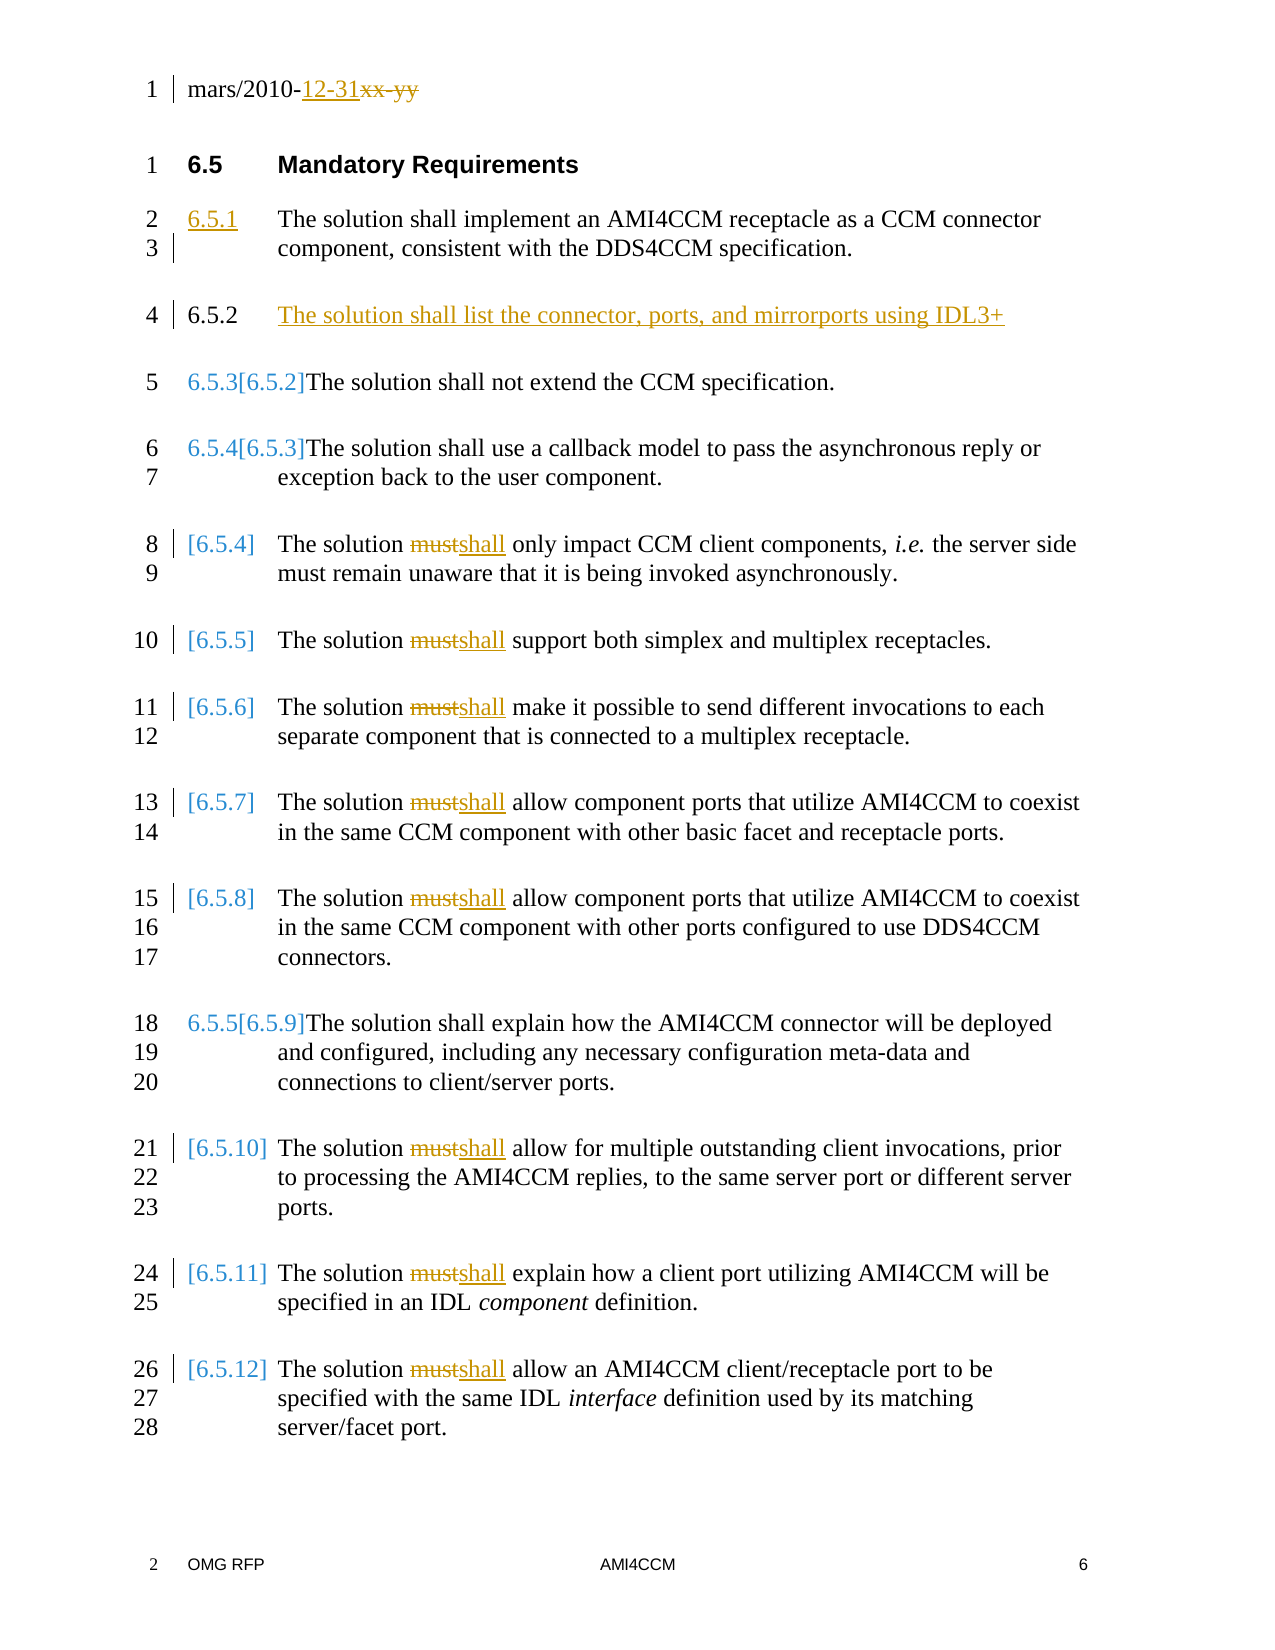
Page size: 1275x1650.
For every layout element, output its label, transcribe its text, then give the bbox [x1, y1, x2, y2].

subtitle Mandatory Requirements [187, 150, 1087, 179]
subtitle The solution shall allow component ports that utilize AMI4CCM to coexist in the same CCM component with other ports configured to use DDS4CCM connectors. [187, 883, 1087, 971]
subtitle The solution shall only impact CCM client components, i.e. the server side must remain unaware that it is being invoked asynchronously. [187, 529, 1087, 587]
subtitle The solution shall use a callback model to pass the asynchronous reply or exception back to the user component. [187, 433, 1087, 492]
subtitle The solution shall make it possible to send different invocations to each separate component that is connected to a multiplex receptacle. [187, 692, 1087, 750]
subtitle The solution shall allow component ports that utilize AMI4CCM to coexist in the same CCM component with other basic facet and receptacle ports. [187, 787, 1087, 846]
subtitle The solution shall support both simplex and multiplex receptacles. [187, 625, 1087, 654]
subtitle The solution shall not extend the CCM specification. [187, 367, 1087, 396]
subtitle The solution shall implement an AMI4CCM receptacle as a CCM connector component, consistent with the DDS4CCM specification. [187, 204, 1087, 262]
subtitle The solution shall list the connector, ports, and mirrorports using IDL3+ [187, 300, 1087, 329]
subtitle The solution shall allow an AMI4CCM client/receptacle port to be specified with the same IDL interface definition used by its matching server/facet port. [187, 1354, 1087, 1442]
subtitle The solution shall explain how the AMI4CCM connector will be deployed and configured, including any necessary configuration meta-data and connections to client/server ports. [187, 1008, 1087, 1096]
subtitle The solution shall allow for multiple outstanding client invocations, prior to processing the AMI4CCM replies, to the same server port or different server ports. [187, 1133, 1087, 1221]
subtitle The solution shall explain how a client port utilizing AMI4CCM will be specified in an IDL component definition. [187, 1258, 1087, 1317]
